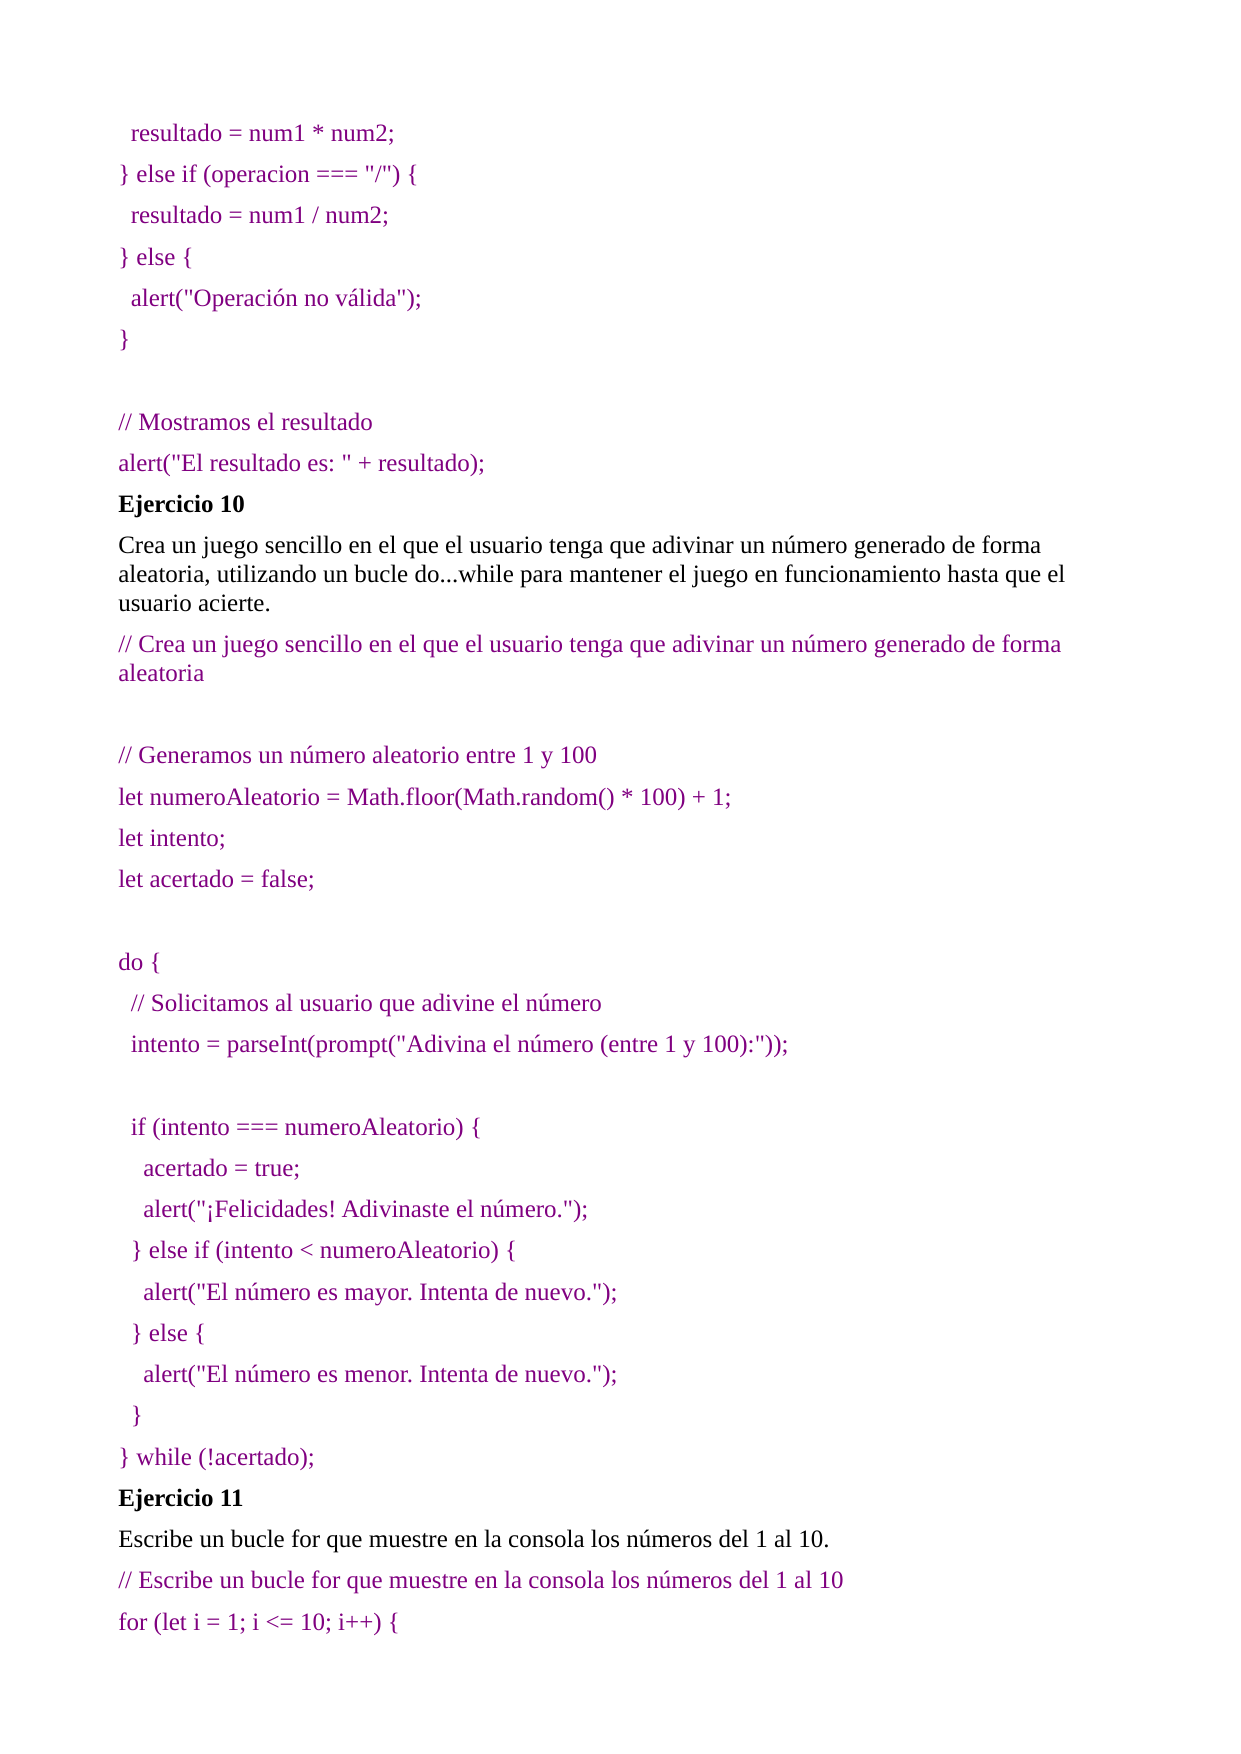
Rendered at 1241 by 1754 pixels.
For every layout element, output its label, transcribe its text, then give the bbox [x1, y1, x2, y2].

text do { [118, 947, 1122, 976]
text let numeroAleatorio = Math.floor(Math.random() * 100) + 1; [118, 782, 1122, 811]
text if (intento === numeroAleatorio) { [118, 1112, 1122, 1141]
text // Generamos un número aleatorio entre 1 y 100 [118, 741, 1122, 769]
text } else { [118, 242, 1122, 271]
text Ejercicio 10 [118, 489, 1122, 518]
text Escribe un bucle for que muestre en la consola los números del 1 al 10. [118, 1524, 1122, 1553]
text // Escribe un bucle for que muestre en la consola los números del 1 al 10 [118, 1566, 1122, 1594]
text } else if (operacion === "/") { [118, 159, 1122, 188]
text } [118, 324, 1122, 353]
text intento = parseInt(prompt("Adivina el número (entre 1 y 100):")); [118, 1029, 1122, 1058]
text alert("¡Felicidades! Adivinaste el número."); [118, 1194, 1122, 1223]
text } [118, 1401, 1122, 1429]
text let intento; [118, 823, 1122, 852]
text resultado = num1 / num2; [118, 201, 1122, 229]
text acertado = true; [118, 1153, 1122, 1182]
text // Solicitamos al usuario que adivine el número [118, 988, 1122, 1017]
text alert("El número es mayor. Intenta de nuevo."); [118, 1277, 1122, 1306]
text } while (!acertado); [118, 1442, 1122, 1471]
text // Mostramos el resultado [118, 407, 1122, 436]
text Ejercicio 11 [118, 1483, 1122, 1512]
text Crea un juego sencillo en el que el usuario tenga que adivinar un número generado de forma aleatoria, utilizando un bucle do...while para mantener el juego en funcionamiento hasta que el usuario acierte. [118, 531, 1122, 617]
text alert("Operación no válida"); [118, 283, 1122, 312]
text resultado = num1 * num2; [118, 118, 1122, 147]
text } else { [118, 1318, 1122, 1347]
text } else if (intento < numeroAleatorio) { [118, 1236, 1122, 1264]
text let acertado = false; [118, 864, 1122, 893]
text alert("El resultado es: " + resultado); [118, 448, 1122, 477]
text alert("El número es menor. Intenta de nuevo."); [118, 1359, 1122, 1388]
text for (let i = 1; i <= 10; i++) { [118, 1607, 1122, 1636]
text // Crea un juego sencillo en el que el usuario tenga que adivinar un número generado de forma aleatoria [118, 629, 1122, 687]
